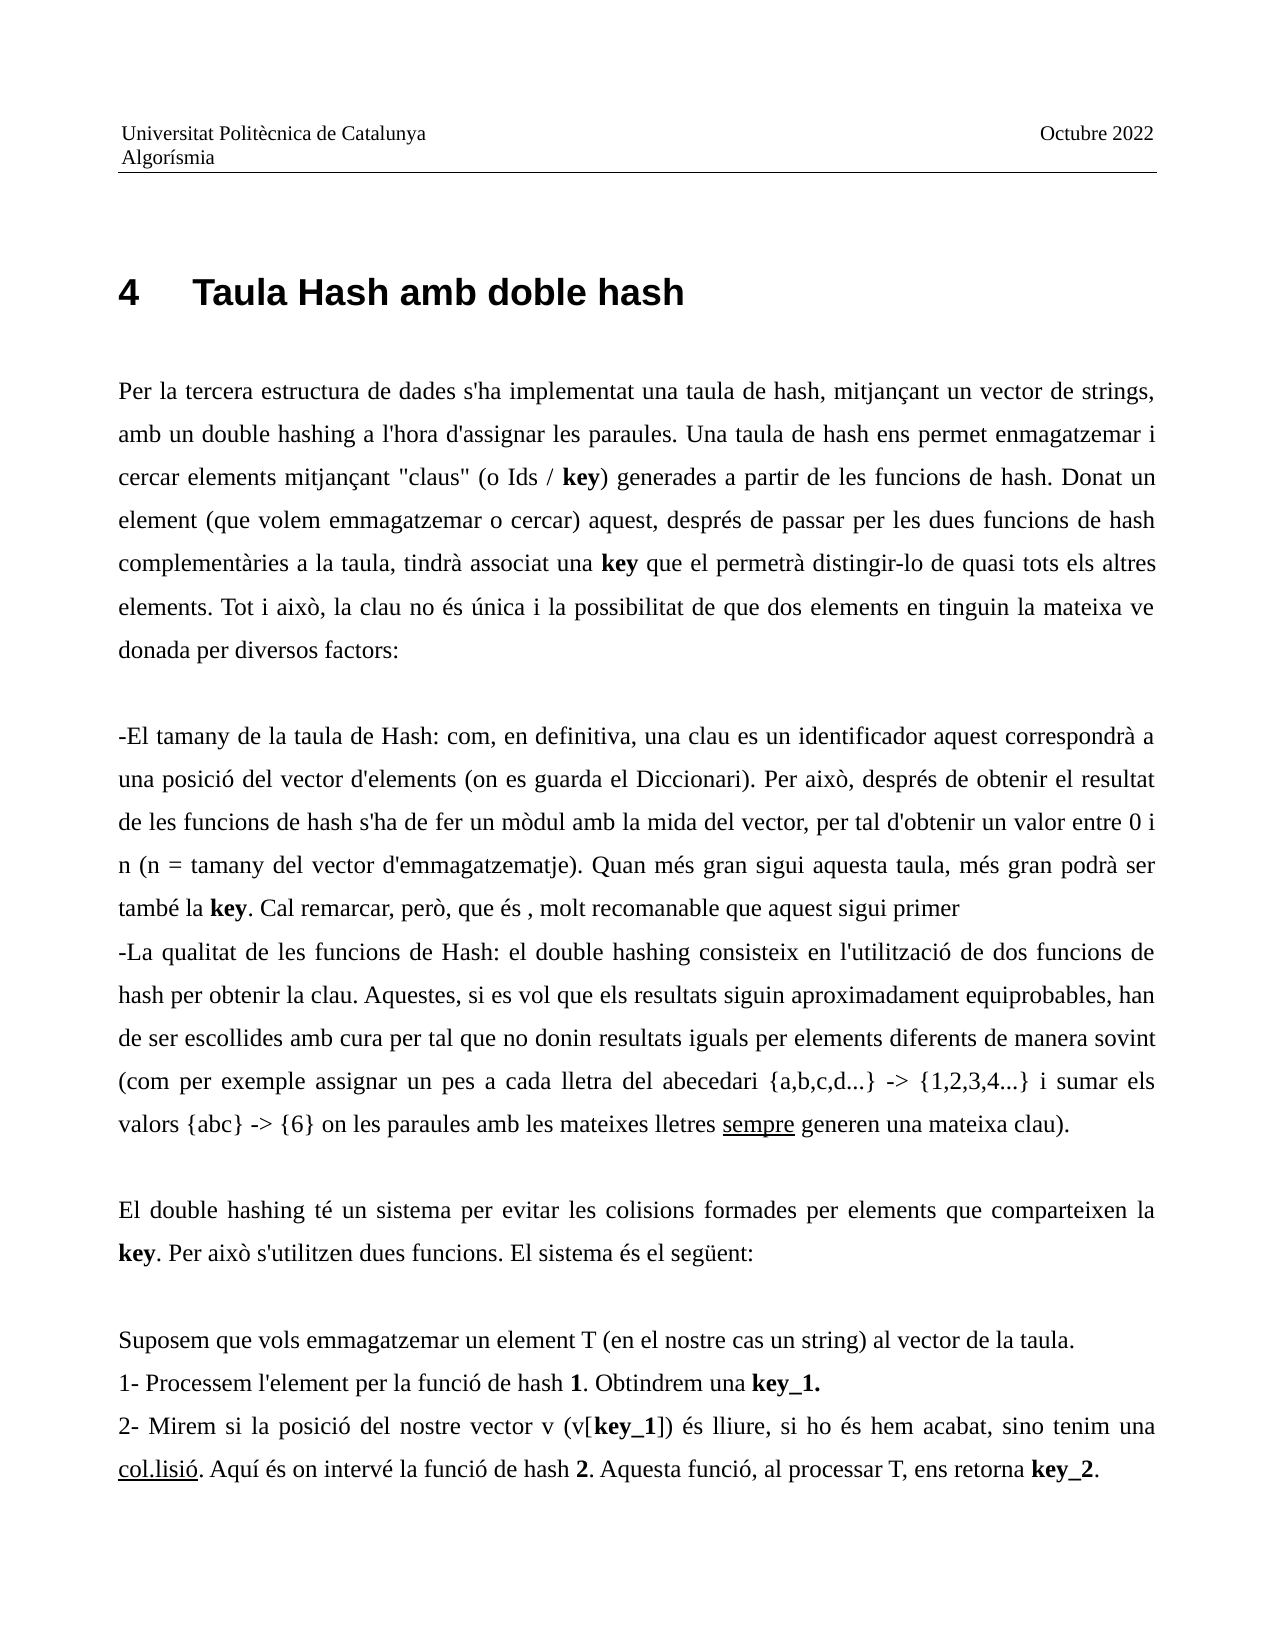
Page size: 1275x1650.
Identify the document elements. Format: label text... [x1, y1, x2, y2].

text 2- Mirem si la posició del nostre vector v (v[key_1]) és lliure, si ho és hem acabat, sino tenim una col.lisió. Aquí és on intervé la funció de hash 2. Aquesta funció, al processar T, ens retorna key_2. [118, 1411, 1157, 1483]
text -El tamany de la taula de Hash: com, en definitiva, una clau es un identificador aquest correspondrà a una posició del vector d'elements (on es guarda el Diccionari). Per això, després de obtenir el resultat de les funcions de hash s'ha de fer un mòdul amb la mida del vector, per tal d'obtenir un valor entre 0 i n (n = tamany del vector d'emmagatzematje). Quan més gran sigui aquesta taula, més gran podrà ser també la key. Cal remarcar, però, que és , molt recomanable que aquest sigui primer [118, 721, 1157, 922]
text -La qualitat de les funcions de Hash: el double hashing consisteix en l'utilització de dos funcions de hash per obtenir la clau. Aquestes, si es vol que els resultats siguin aproximadament equiprobables, han de ser escollides amb cura per tal que no donin resultats iguals per elements diferents de manera sovint (com per exemple assignar un pes a cada lletra del abecedari {a,b,c,d...} -> {1,2,3,4...} i sumar els valors {abc} -> {6} on les paraules amb les mateixes lletres sempre generen una mateixa clau). [118, 937, 1157, 1138]
text El double hashing té un sistema per evitar les colisions formades per elements que comparteixen la key. Per això s'utilitzen dues funcions. El sistema és el següent: [118, 1195, 1157, 1267]
subtitle 4 Taula Hash amb doble hash [118, 270, 1157, 313]
text Suposem que vols emmagatzemar un element T (en el nostre cas un string) al vector de la taula. [118, 1325, 1157, 1353]
text Per la tercera estructura de dades s'ha implementat una taula de hash, mitjançant un vector de strings, amb un double hashing a l'hora d'assignar les paraules. Una taula de hash ens permet enmagatzemar i cercar elements mitjançant "claus" (o Ids / key) generades a partir de les funcions de hash. Donat un element (que volem emmagatzemar o cercar) aquest, després de passar per les dues funcions de hash complementàries a la taula, tindrà associat una key que el permetrà distingir-lo de quasi tots els altres elements. Tot i això, la clau no és única i la possibilitat de que dos elements en tinguin la mateixa ve donada per diversos factors: [118, 376, 1157, 663]
text 1- Processem l'element per la funció de hash 1. Obtindrem una key_1. [118, 1368, 1157, 1397]
